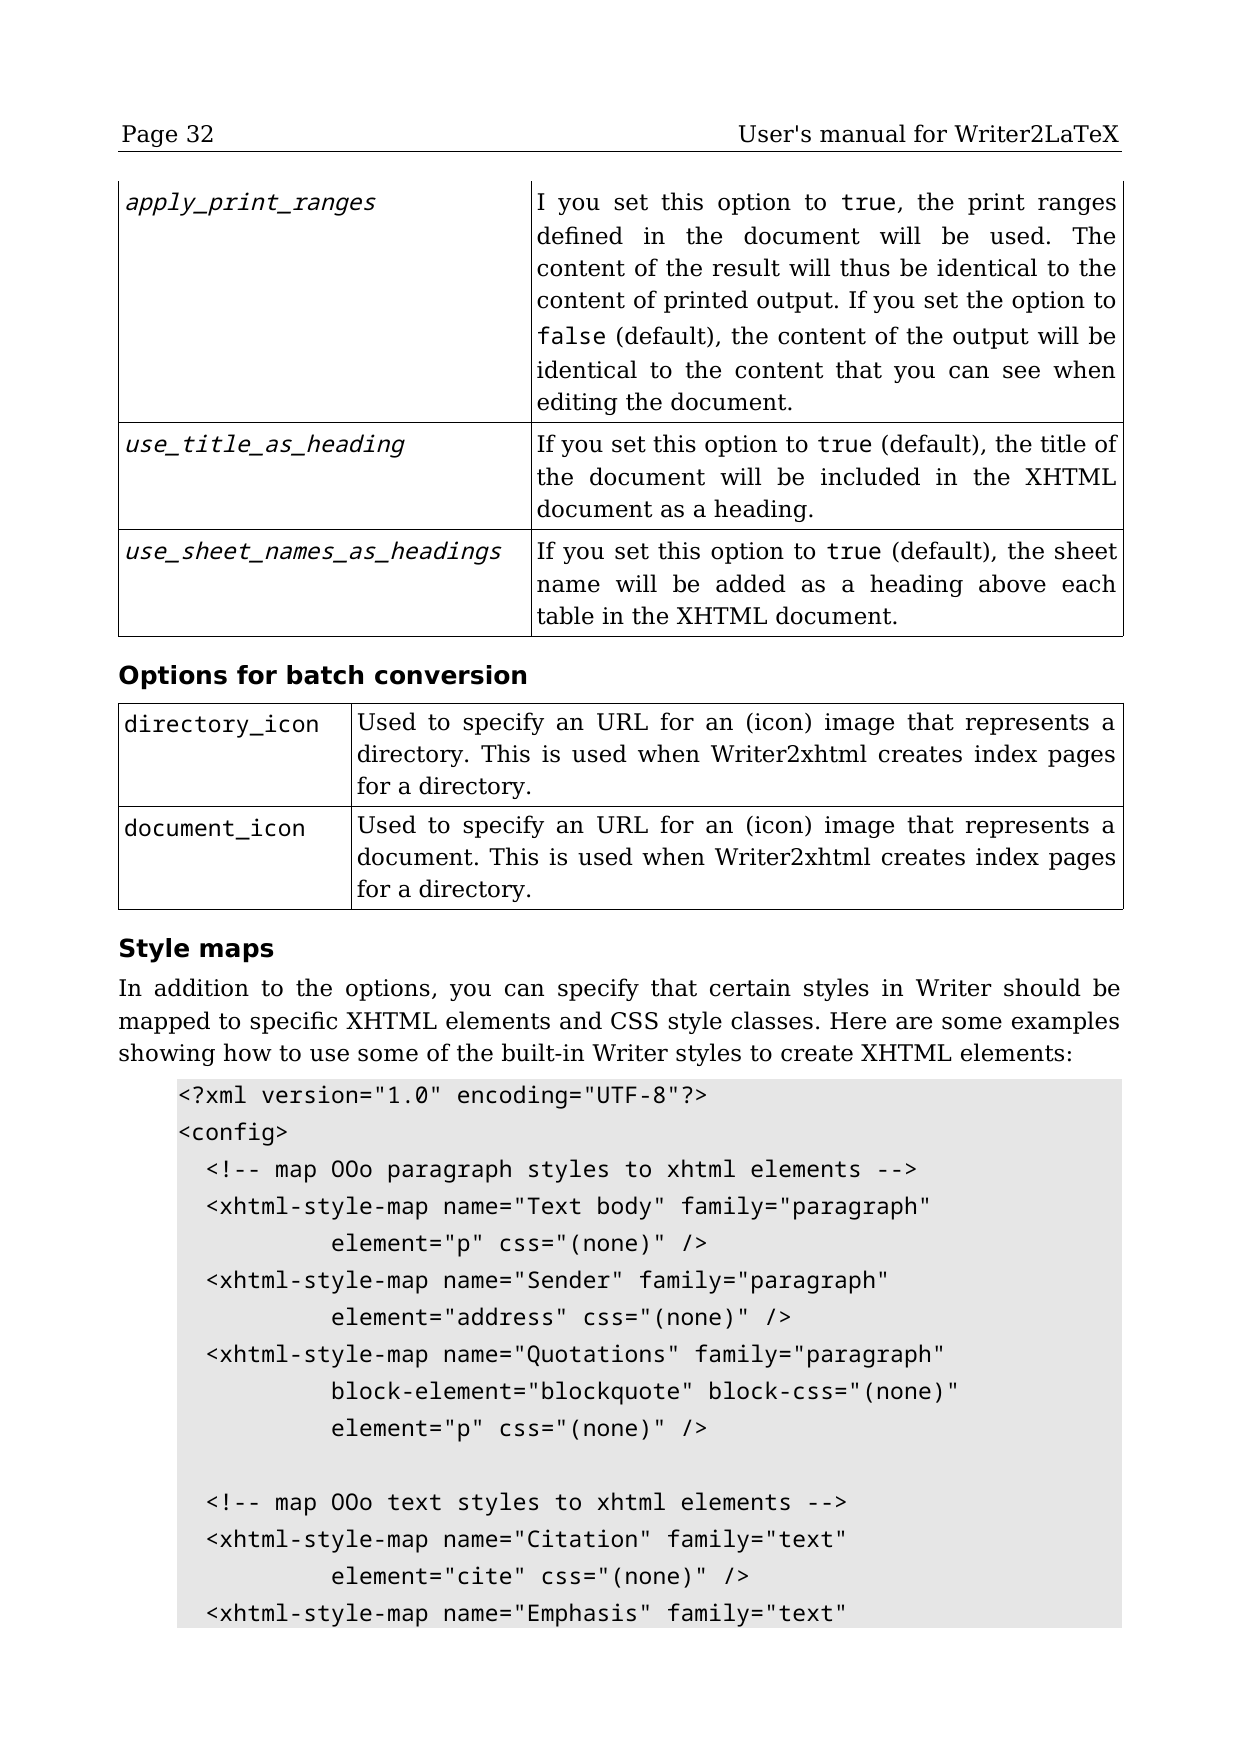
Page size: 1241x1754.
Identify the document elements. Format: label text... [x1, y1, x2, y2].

table_header directory_icon [119, 704, 351, 806]
text element="address" css="(none)" /> [177, 1301, 1122, 1332]
table_cell Used to specify an URL for an (icon) image that represents a document. This is used when Writer2xhtml creates index pages for a directory. [352, 807, 1123, 909]
text <!-- map OOo paragraph styles to xhtml elements --> [177, 1153, 1122, 1184]
text <xhtml-style-map name="Sender" family="paragraph" [177, 1264, 1122, 1295]
text <xhtml-style-map name="Quotations" family="paragraph" [177, 1338, 1122, 1369]
subtitle Style maps [118, 934, 1122, 963]
text element="cite" css="(none)" /> [177, 1560, 1122, 1591]
text <config> [177, 1116, 1122, 1147]
subtitle Options for batch conversion [118, 661, 1122, 690]
text <?xml version="1.0" encoding="UTF-8"?> [177, 1079, 1122, 1110]
table_cell apply_print_ranges [119, 181, 531, 422]
text <xhtml-style-map name="Text body" family="paragraph" [177, 1190, 1122, 1221]
text <xhtml-style-map name="Citation" family="text" [177, 1523, 1122, 1554]
text <xhtml-style-map name="Emphasis" family="text" [177, 1597, 1122, 1628]
table_cell document_icon [119, 807, 351, 909]
text <!-- map OOo text styles to xhtml elements --> [177, 1486, 1122, 1517]
text element="p" css="(none)" /> [177, 1227, 1122, 1258]
table_cell use_title_as_heading [119, 423, 531, 529]
table_cell use_sheet_names_as_headings [119, 530, 531, 636]
text element="p" css="(none)" /> [177, 1412, 1122, 1443]
table_cell If you set this option to true (default), the title of the document will be included in the XHTML document as a heading. [532, 423, 1123, 529]
table_header Used to specify an URL for an (icon) image that represents a directory. This is used when Writer2xhtml creates index pages for a directory. [352, 704, 1123, 806]
table_cell I you set this option to true, the print ranges defined in the document will be used. The content of the result will thus be identical to the content of printed output. If you set the option to false (default), the content of the output will be identical to the content that you can see when editing the document. [532, 181, 1123, 422]
text In addition to the options, you can specify that certain styles in Writer should be mapped to specific XHTML elements and CSS style classes. Here are some examples showing how to use some of the built-in Writer styles to create XHTML elements: [118, 975, 1122, 1067]
table_cell If you set this option to true (default), the sheet name will be added as a heading above each table in the XHTML document. [532, 530, 1123, 636]
text block-element="blockquote" block-css="(none)" [177, 1375, 1122, 1406]
